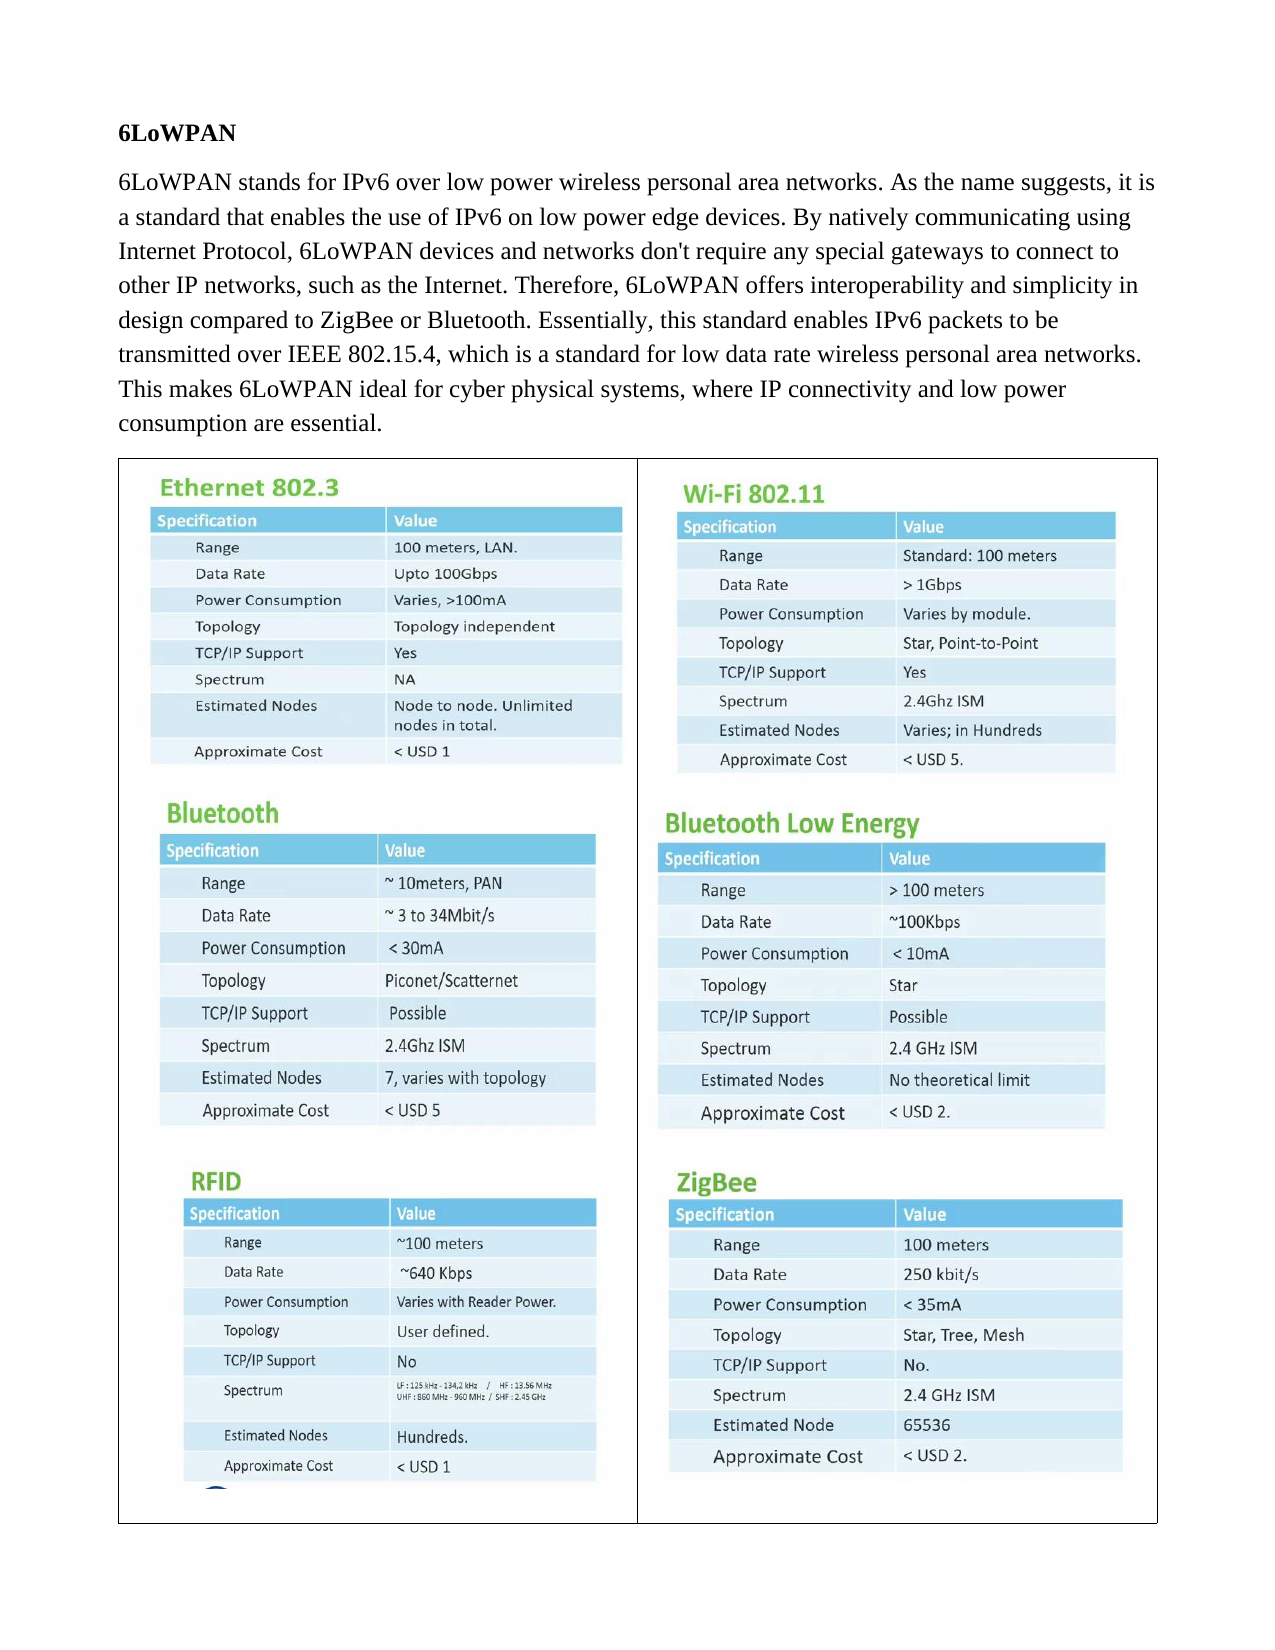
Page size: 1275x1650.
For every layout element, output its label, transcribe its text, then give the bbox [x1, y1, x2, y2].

text 6LoWPAN stands for IPv6 over low power wireless personal area networks. As the name suggests, it is a standard that enables the use of IPv6 on low power edge devices. By natively communicating using Internet Protocol, 6LoWPAN devices and networks don't require any special gateways to connect to other IP networks, such as the Internet. Therefore, 6LoWPAN offers interoperability and simplicity in design compared to ZigBee or Bluetooth. Essentially, this standard enables IPv6 packets to be transmitted over IEEE 802.15.4, which is a standard for low data rate wireless personal area networks. This makes 6LoWPAN ideal for cyber physical systems, where IP connectivity and low power consumption are essential. [118, 167, 1157, 437]
table_header [119, 464, 637, 1488]
picture [647, 1156, 1147, 1483]
table_header [638, 459, 1157, 1523]
picture [128, 463, 627, 767]
picture [150, 791, 628, 1142]
table_header [119, 1489, 637, 1523]
picture [643, 803, 1146, 1140]
picture [668, 475, 1126, 787]
picture [163, 1153, 629, 1489]
text 6LoWPAN [118, 118, 1157, 147]
table_header [119, 459, 637, 463]
